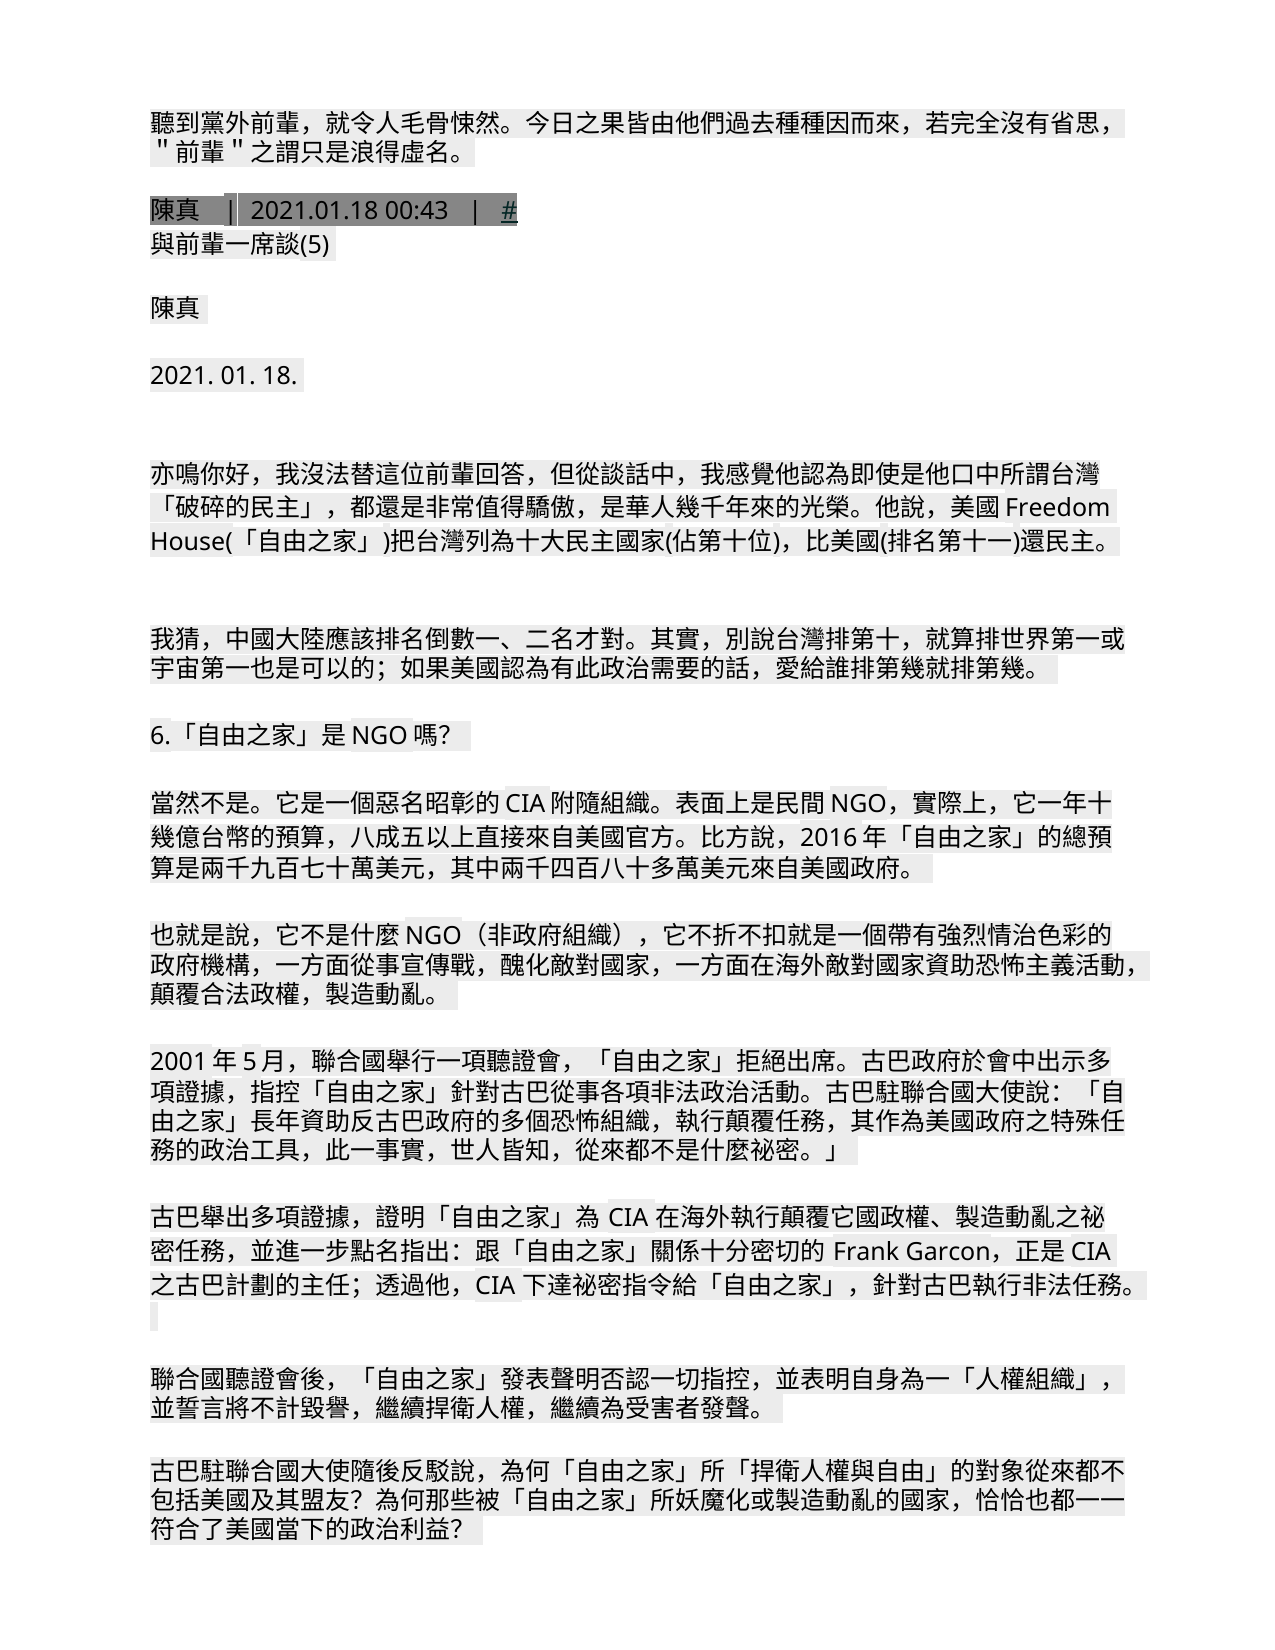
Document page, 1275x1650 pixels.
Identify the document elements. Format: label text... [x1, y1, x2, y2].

text 與前輩一席談(5) 陳真 2021. 01. 18. 亦鳴你好，我沒法替這位前輩回答，但從談話中，我感覺他認為即使是他口中所謂台灣「破碎的民主」，都還是非常值得驕傲，是華人幾千年來的光榮。他說，美國Freedom House(「自由之家」)把台灣列為十大民主國家(佔第十位)，比美國(排名第十一)還民主。 我猜，中國大陸應該排名倒數一、二名才對。其實，別說台灣排第十，就算排世界第一或宇宙第一也是可以的；如果美國認為有此政治需要的話，愛給誰排第幾就排第幾。 6.「自由之家」是NGO嗎？ 當然不是。它是一個惡名昭彰的CIA附隨組織。表面上是民間NGO，實際上，它一年十幾億台幣的預算，八成五以上直接來自美國官方。比方說，2016年「自由之家」的總預算是兩千九百七十萬美元，其中兩千四百八十多萬美元來自美國政府。 也就是說，它不是什麼NGO（非政府組織），它不折不扣就是一個帶有強烈情治色彩的政府機構，一方面從事宣傳戰，醜化敵對國家，一方面在海外敵對國家資助恐怖主義活動，顛覆合法政權，製造動亂。 2001年5月，聯合國舉行一項聽證會，「自由之家」拒絕出席。古巴政府於會中出示多項證據，指控「自由之家」針對古巴從事各項非法政治活動。古巴駐聯合國大使說：「自由之家」長年資助反古巴政府的多個恐怖組織，執行顛覆任務，其作為美國政府之特殊任務的政治工具，此一事實，世人皆知，從來都不是什麼祕密。」 古巴舉出多項證據，證明「自由之家」為 CIA 在海外執行顛覆它國政權、製造動亂之祕密任務，並進一步點名指出：跟「自由之家」關係十分密切的 Frank Garcon，正是CIA 之古巴計劃的主任；透過他，CIA 下達祕密指令給「自由之家」，針對古巴執行非法任務。 聯合國聽證會後，「自由之家」發表聲明否認一切指控，並表明自身為一「人權組織」，並誓言將不計毀譽，繼續捍衛人權，繼續為受害者發聲。 古巴駐聯合國大使隨後反駁說，為何「自由之家」所「捍衛人權與自由」的對象從來都不包括美國及其盟友？為何那些被「自由之家」所妖魔化或製造動亂的國家，恰恰也都一一符合了美國當下的政治利益？ 2012年8月25號辛巴威《Sunday Mail》發表一篇專論，標題是《CIA's Freedom House: A House of Destruction》(《自由之家？CIA 的破壞之家！》)，指控「自由之家」透過操弄假民調等手段，抹黑它國政府。 「自由之家」的惡名昭彰，從來都不是什麼新聞。早在三十幾年前，比方說1988年，Noam Chomsky 和 Edward Herman 合寫的《Manufacturing Consent: The Political Economy of the Mass Media》(《製造共識︰大眾傳播的政治經濟學》)裏頭(第28頁)，就曾如此寫道： 「自由之家」長久以來便「做為美國政府及世界右翼國家的一個主要宣傳機器」，「其影響力與日俱增的原因之一是：『新自由主義』的興起 ，『自由』的概念因而也遭到重新定義。」 當前輩提起「自由之家」之抬舉台灣的所謂「民主自由」，因此感到這是一項華人數千年來不得了的「民主成就」時，我很驚訝，因為我以為大家理應都知道這些什麼「自由之家」或「民主基金會」是什麼樣的一種「掛羊頭賣狗肉」組織。 但我不是想談「自由之家」本身，只是以之為例，希望人們不妨重新檢視自己究竟如何思索？相關例子千千萬萬，多如海裏的魚，根本不可能寫得完；只能藉由有限的事實，做為一個個例子，希望人們能夠意識到自己的思想裏頭，到底有哪些是外來植入的荒謬信念？更根本的是，人們到底有沒有可能避免洗腦，從而讓基本理性發揮一點作用。 [150, 226, 1125, 1545]
text 聽到黨外前輩，就令人毛骨悚然。今日之果皆由他們過去種種因而來，若完全沒有省思，＂前輩＂之謂只是浪得虛名。 [150, 75, 1125, 167]
text 陳真 | 2021.01.18 00:43 | # [150, 192, 1125, 226]
